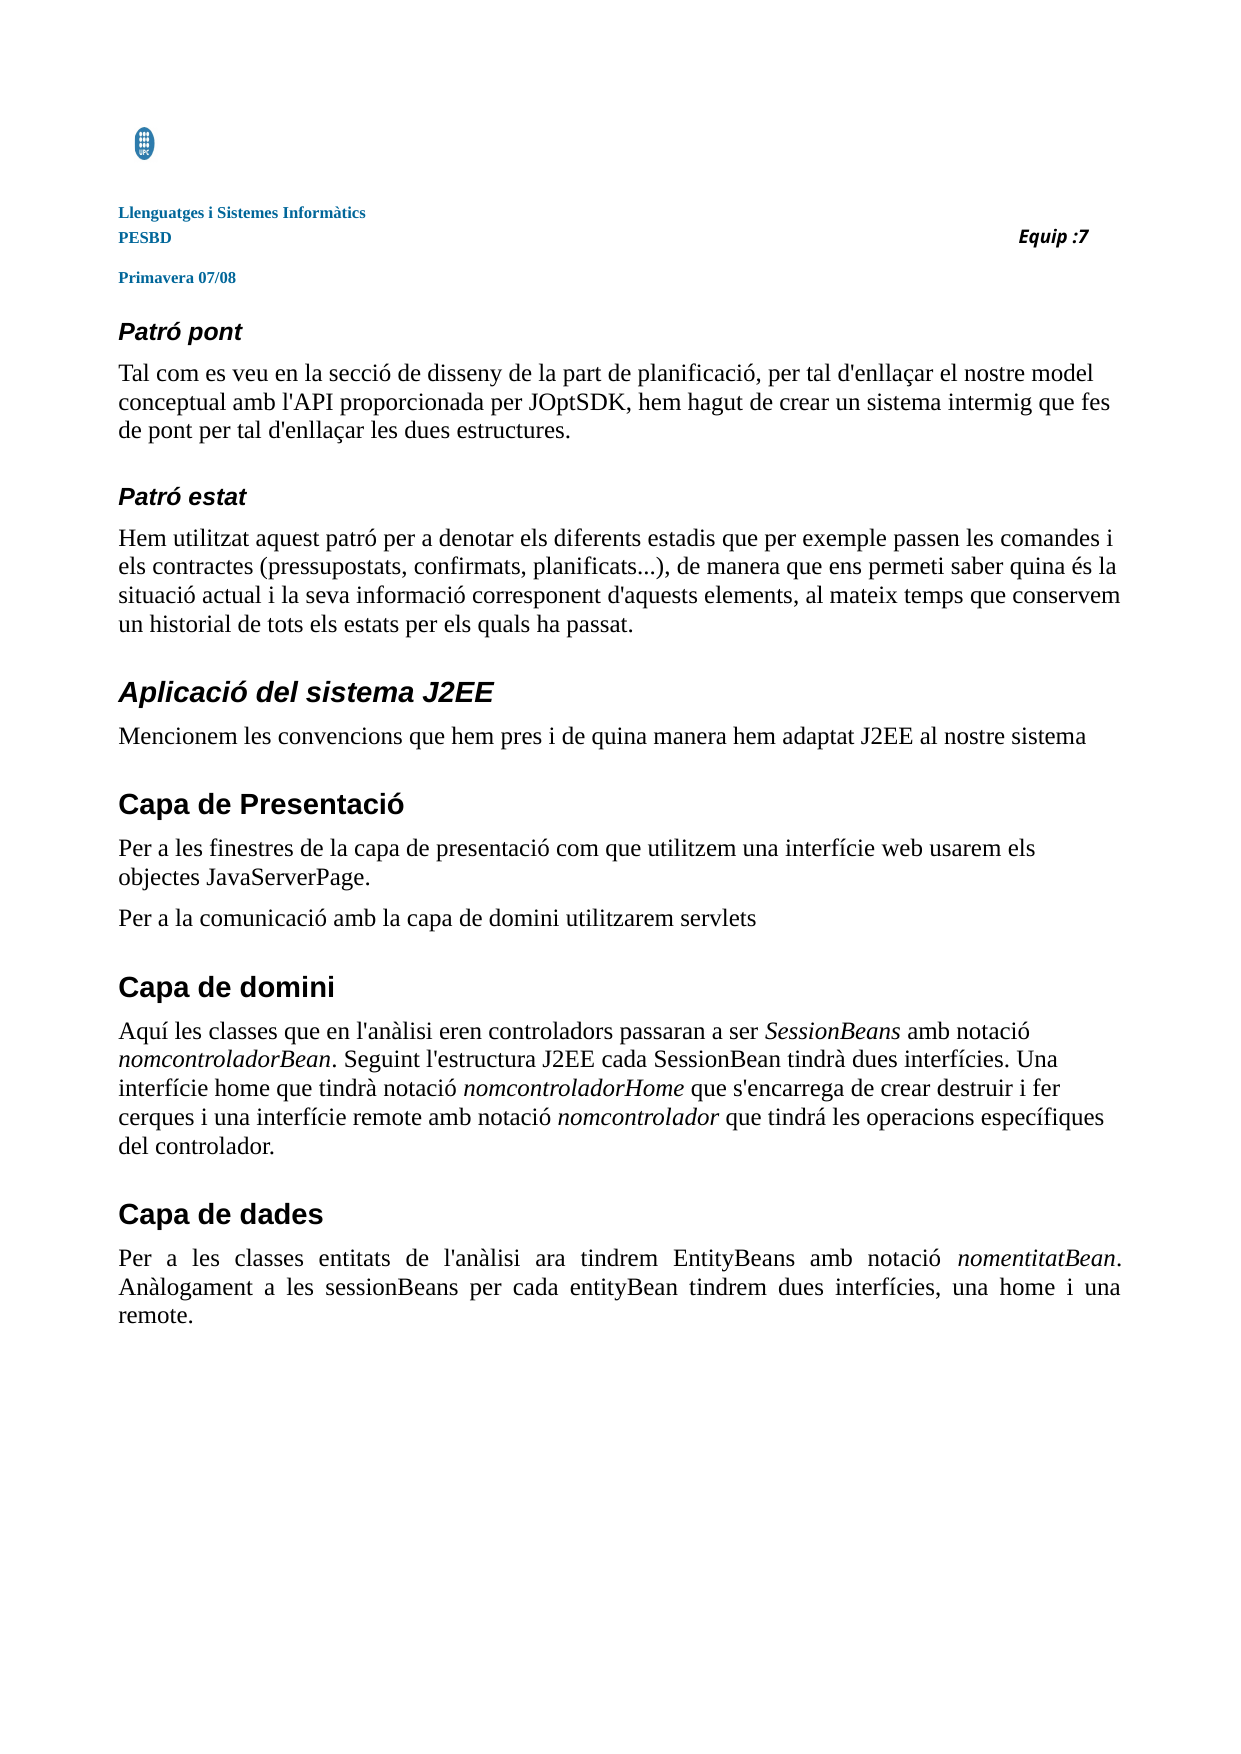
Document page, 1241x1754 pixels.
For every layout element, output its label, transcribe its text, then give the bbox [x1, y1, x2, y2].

subtitle Capa de Presentació [118, 787, 1122, 821]
text Per a les finestres de la capa de presentació com que utilitzem una interfície web usarem els objectes JavaServerPage. [118, 833, 1122, 891]
subtitle Aplicació del sistema J2EE [118, 675, 1122, 709]
text Tal com es veu en la secció de disseny de la part de planificació, per tal d'enllaçar el nostre model conceptual amb l'API proporcionada per JOptSDK, hem hagut de crear un sistema intermig que fes de pont per tal d'enllaçar les dues estructures. [118, 358, 1122, 444]
text Per a la comunicació amb la capa de domini utilitzarem servlets [118, 903, 1122, 932]
text Hem utilitzat aquest patró per a denotar els diferents estadis que per exemple passen les comandes i els contractes (pressupostats, confirmats, planificats...), de manera que ens permeti saber quina és la situació actual i la seva informació corresponent d'aquests elements, al mateix temps que conservem un historial de tots els estats per els quals ha passat. [118, 523, 1122, 638]
text Mencionem les convencions que hem pres i de quina manera hem adaptat J2EE al nostre sistema [118, 721, 1122, 750]
subtitle Capa de dades [118, 1197, 1122, 1231]
subtitle Capa de domini [118, 970, 1122, 1003]
text Per a les classes entitats de l'anàlisi ara tindrem EntityBeans amb notació nomentitatBean. Anàlogament a les sessionBeans per cada entityBean tindrem dues interfícies, una home i una remote. [118, 1243, 1122, 1329]
subtitle Patró estat [118, 482, 1122, 510]
text Aquí les classes que en l'anàlisi eren controladors passaran a ser SessionBeans amb notació nomcontroladorBean. Seguint l'estructura J2EE cada SessionBean tindrà dues interfícies. Una interfície home que tindrà notació nomcontroladorHome que s'encarrega de crear destruir i fer cerques i una interfície remote amb notació nomcontrolador que tindrá les operacions específiques del controlador. [118, 1016, 1122, 1159]
subtitle Patró pont [118, 317, 1122, 345]
